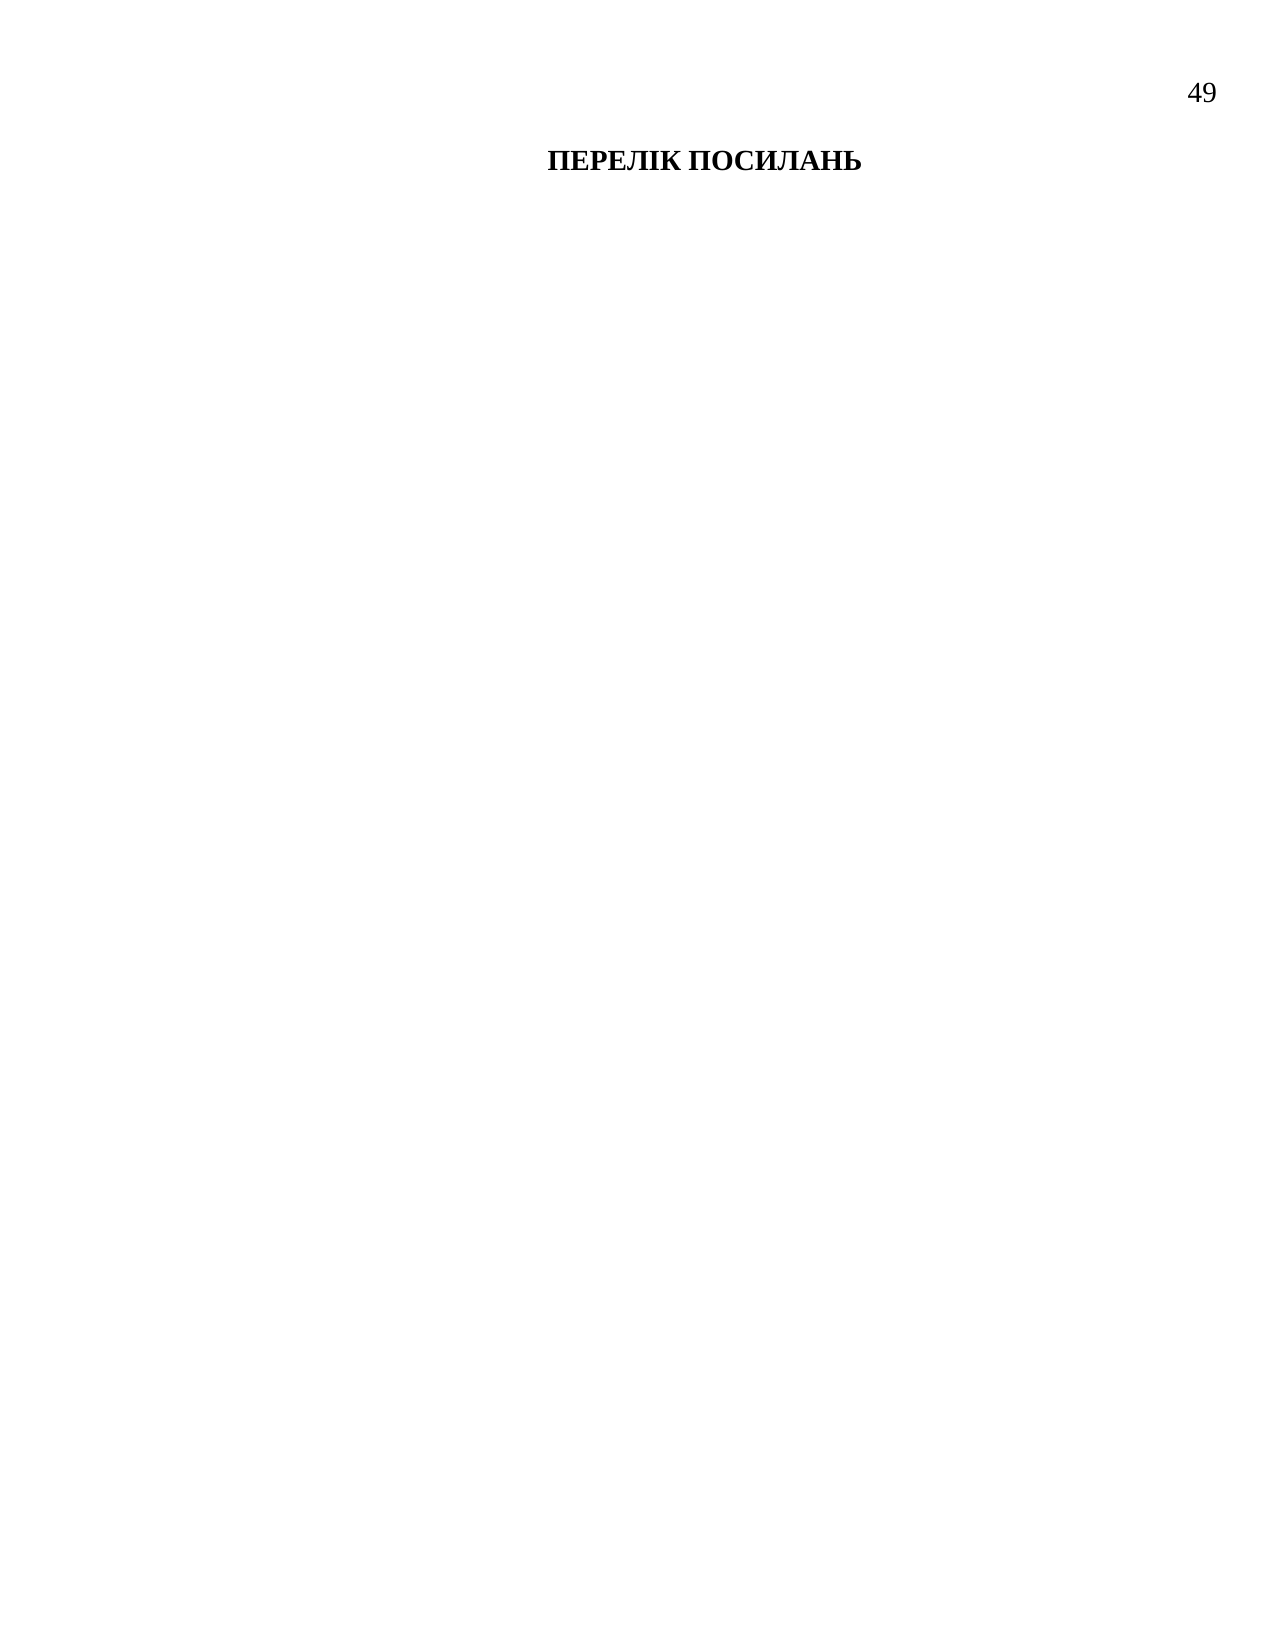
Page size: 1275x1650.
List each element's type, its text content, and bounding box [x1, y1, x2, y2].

subtitle ПЕРЕЛІК ПОСИЛАНЬ [118, 143, 1217, 177]
